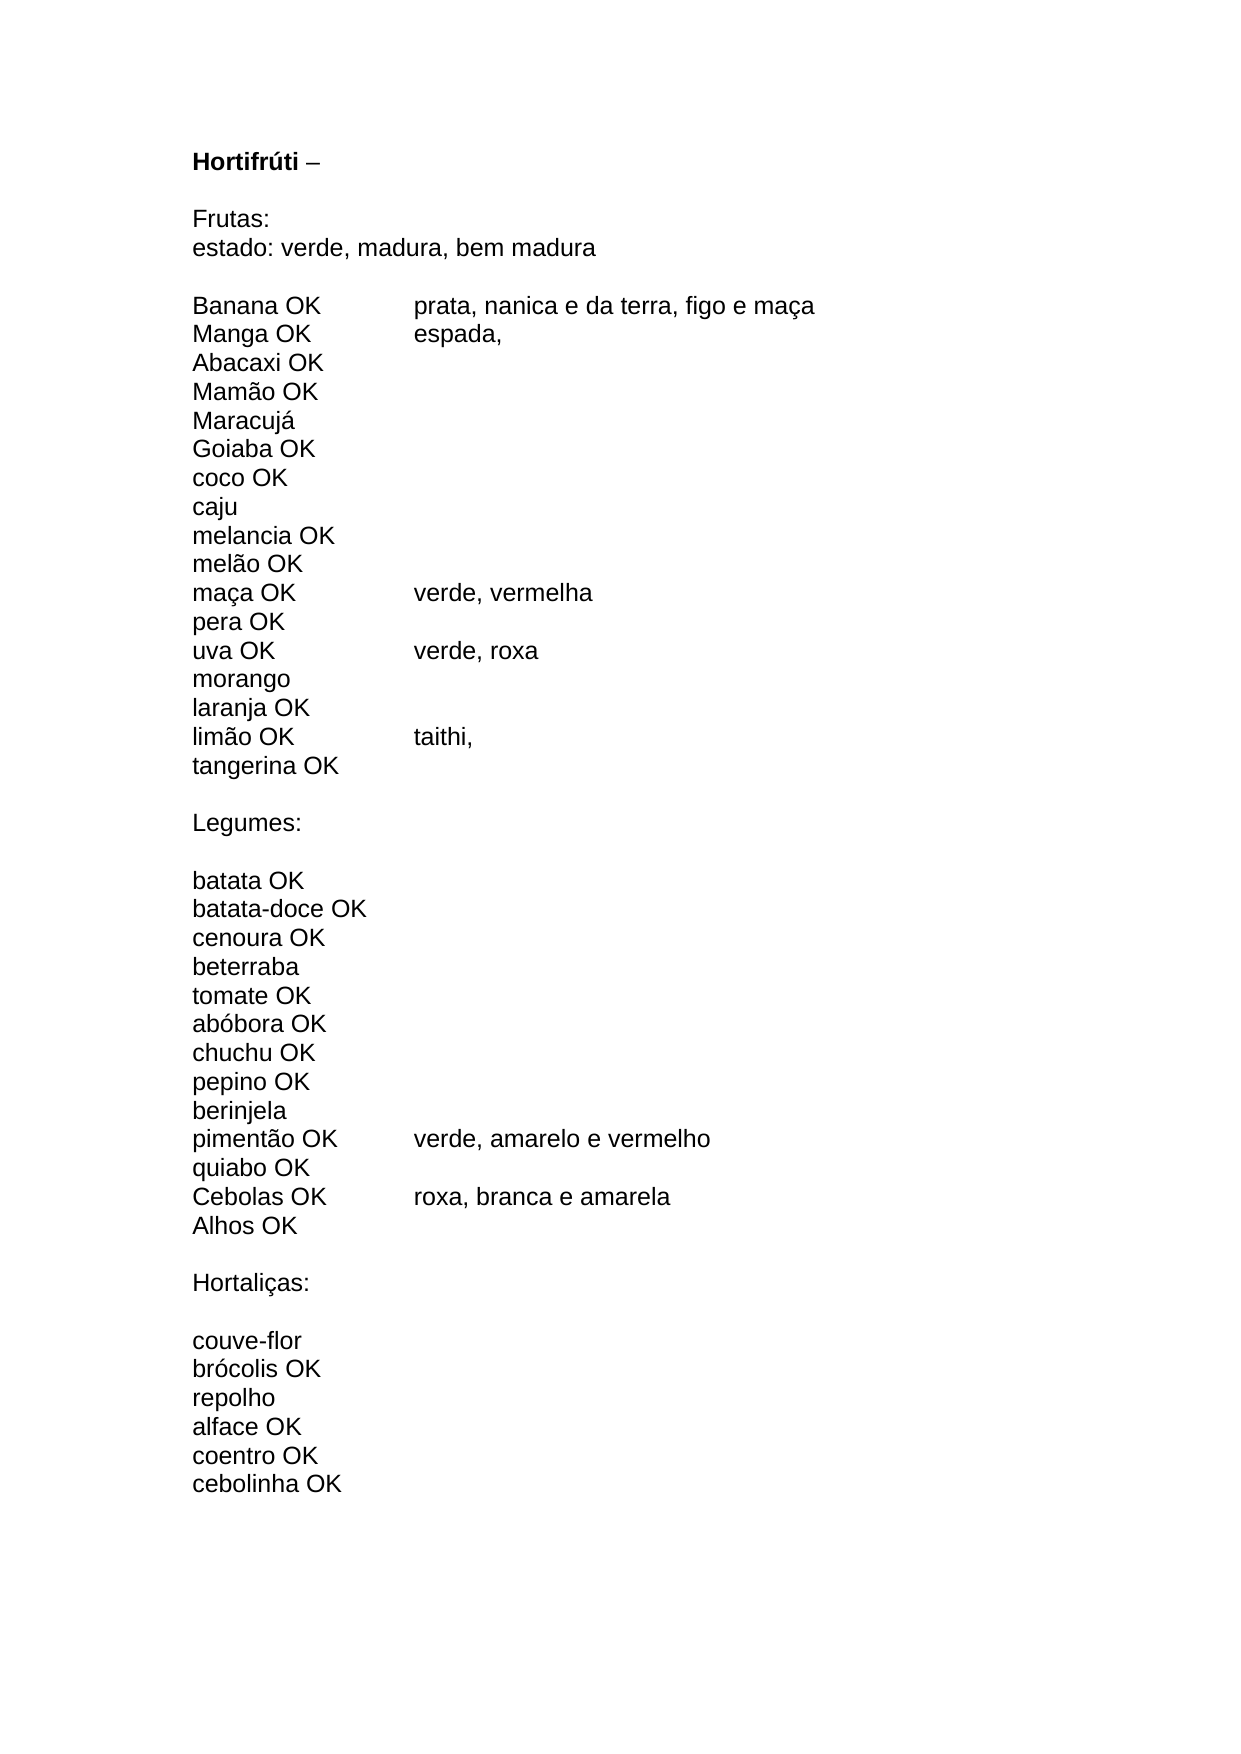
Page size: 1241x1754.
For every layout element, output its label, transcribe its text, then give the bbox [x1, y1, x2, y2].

text Hortifrúti – [192, 147, 1122, 176]
text beterraba [192, 952, 1122, 981]
text tomate OK [192, 981, 1122, 1009]
text melancia OK [192, 521, 1122, 549]
text pimentão OK verde, amarelo e vermelho [192, 1124, 1122, 1153]
text berinjela [192, 1096, 1122, 1124]
text Alhos OK [192, 1211, 1122, 1239]
text quiabo OK [192, 1153, 1122, 1182]
text estado: verde, madura, bem madura [192, 233, 1122, 262]
text caju [192, 492, 1122, 521]
text Manga OK espada, [192, 319, 1122, 348]
text laranja OK [192, 693, 1122, 722]
text coco OK [192, 463, 1122, 492]
text limão OK taithi, [192, 722, 1122, 751]
text Banana OK prata, nanica e da terra, figo e maça [192, 291, 1122, 319]
text morango [192, 664, 1122, 693]
text maça OK verde, vermelha [192, 578, 1122, 607]
text Legumes: [192, 808, 1122, 837]
text chuchu OK [192, 1038, 1122, 1067]
text cebolinha OK [192, 1469, 1122, 1498]
text coentro OK [192, 1441, 1122, 1469]
text cenoura OK [192, 923, 1122, 952]
text brócolis OK [192, 1354, 1122, 1383]
text tangerina OK [192, 751, 1122, 779]
text Maracujá [192, 406, 1122, 434]
text couve-flor [192, 1326, 1122, 1354]
text abóbora OK [192, 1009, 1122, 1038]
text melão OK [192, 549, 1122, 578]
text Abacaxi OK [192, 348, 1122, 377]
text uva OK verde, roxa [192, 636, 1122, 664]
text Hortaliças: [192, 1268, 1122, 1297]
text Mamão OK [192, 377, 1122, 406]
text pera OK [192, 607, 1122, 636]
text repolho [192, 1383, 1122, 1412]
text Frutas: [192, 204, 1122, 233]
text Cebolas OK roxa, branca e amarela [192, 1182, 1122, 1211]
text batata OK [192, 866, 1122, 894]
text batata-doce OK [192, 894, 1122, 923]
text alface OK [192, 1412, 1122, 1441]
text pepino OK [192, 1067, 1122, 1096]
text Goiaba OK [192, 434, 1122, 463]
